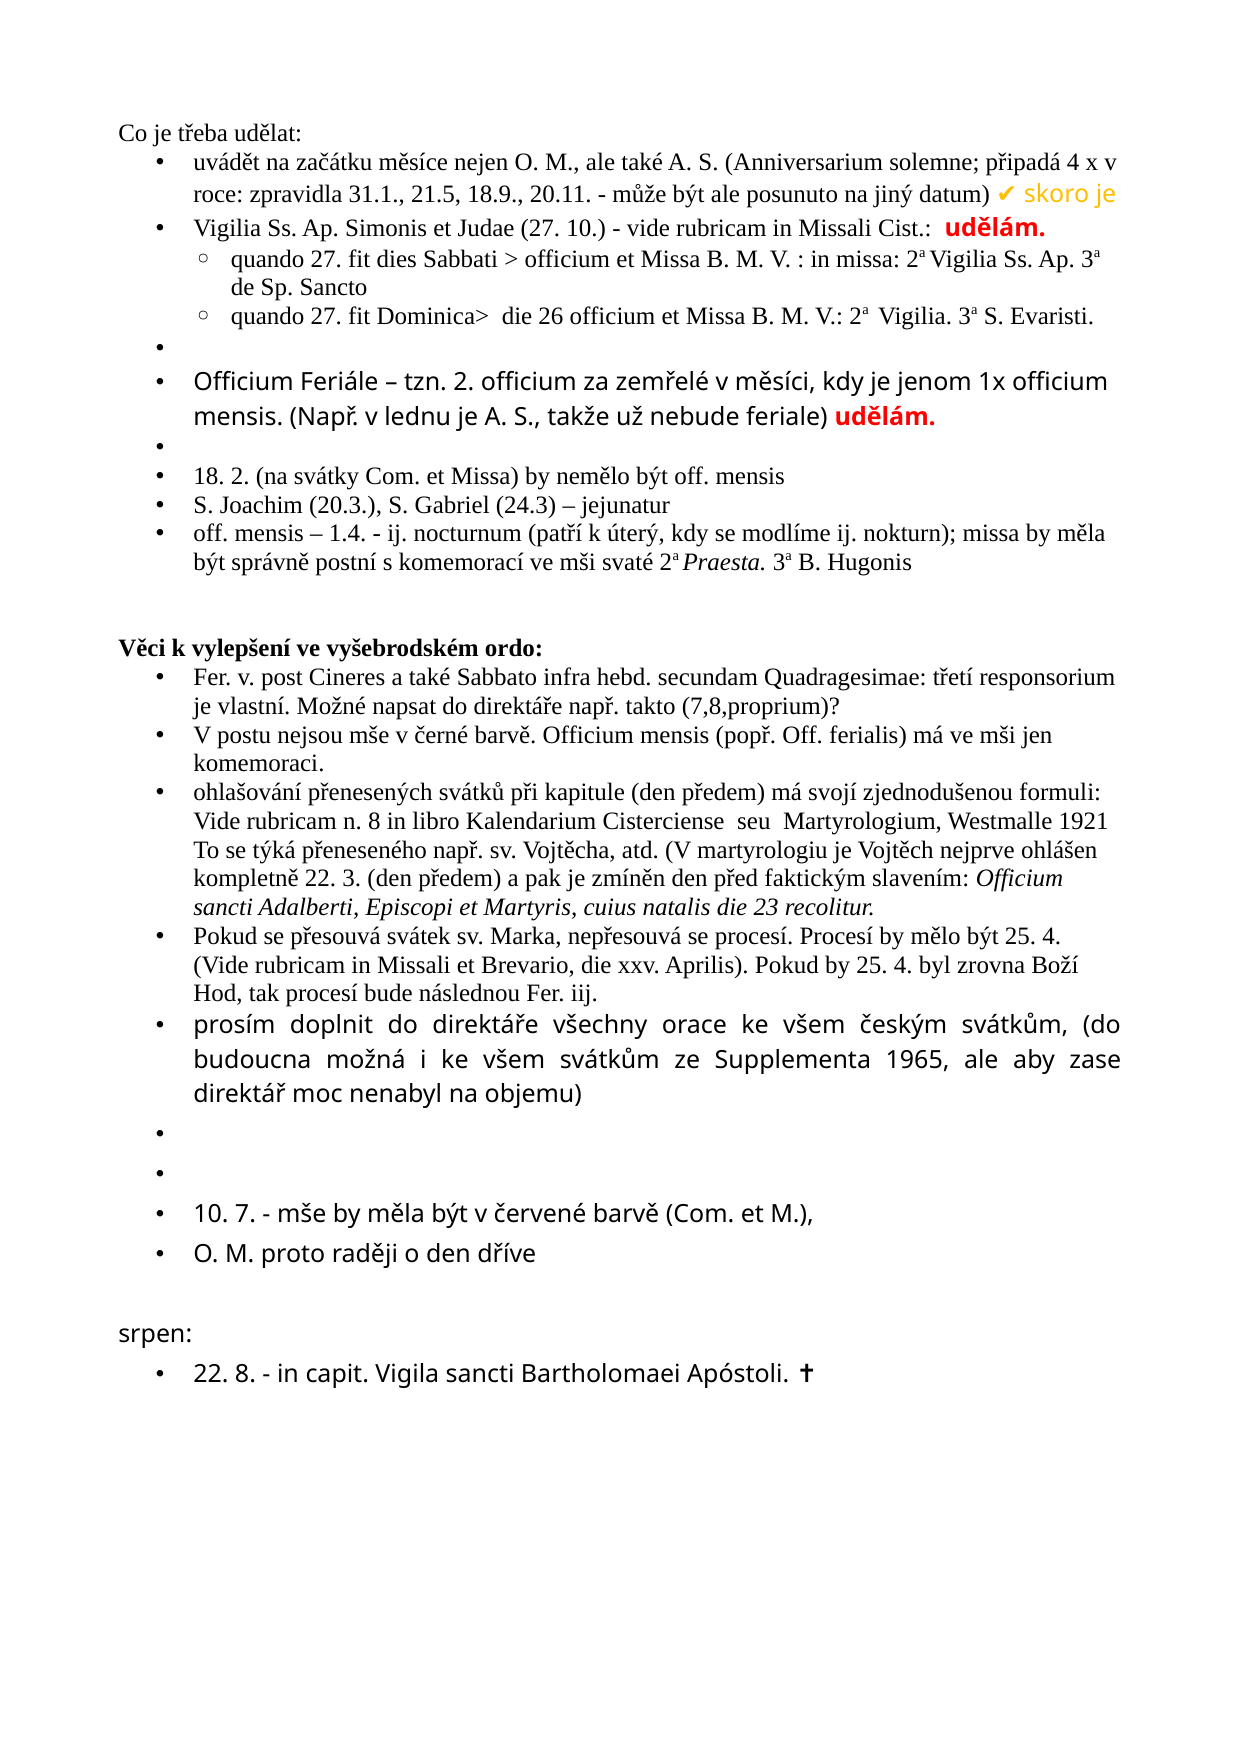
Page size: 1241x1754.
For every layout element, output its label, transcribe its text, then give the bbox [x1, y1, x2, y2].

list To se týká přeneseného např. sv. Vojtěcha, atd. (V martyrologiu je Vojtěch nejprve ohlášen kompletně 22. 3. (den předem) a pak je zmíněn den před faktickým slavením: Officium sancti Adalberti, Episcopi et Martyris, cuius natalis die 23 recolitur. [156, 835, 1122, 921]
list off. mensis – 1.4. - ij. nocturnum (patří k úterý, kdy se modlíme ij. nokturn); missa by měla být správně postní s komemorací ve mši svaté 2a Praesta. 3a B. Hugonis [156, 518, 1122, 576]
list S. Joachim (20.3.), S. Gabriel (24.3) – jejunatur [156, 490, 1122, 518]
list Pokud se přesouvá svátek sv. Marka, nepřesouvá se procesí. Procesí by mělo být 25. 4. (Vide rubricam in Missali et Brevario, die xxv. Aprilis). Pokud by 25. 4. byl zrovna Boží Hod, tak procesí bude následnou Fer. iij. [156, 921, 1122, 1007]
list O. M. proto raději o den dříve [156, 1236, 1122, 1270]
list Fer. v. post Cineres a také Sabbato infra hebd. secundam Quadragesimae: třetí responsorium je vlastní. Možné napsat do direktáře např. takto (7,8,proprium)? [156, 662, 1122, 720]
list Officium Feriále – tzn. 2. officium za zemřelé v měsíci, kdy je jenom 1x officium mensis. (Např. v lednu je A. S., takže už nebude feriale) udělám. [156, 364, 1122, 432]
list Vigilia Ss. Ap. Simonis et Judae (27. 10.) - vide rubricam in Missali Cist.: udělám. [156, 210, 1122, 244]
list quando 27. fit dies Sabbati > officium et Missa B. M. V. : in missa: 2a Vigilia Ss. Ap. 3a de Sp. Sancto [193, 244, 1122, 301]
list 10. 7. - mše by měla být v červené barvě (Com. et M.), [156, 1196, 1122, 1230]
list uvádět na začátku měsíce nejen O. M., ale také A. S. (Anniversarium solemne; připadá 4 x v roce: zpravidla 31.1., 21.5, 18.9., 20.11. - může být ale posunuto na jiný datum) ✔ skoro je [156, 147, 1122, 210]
list V postu nejsou mše v černé barvě. Officium mensis (popř. Off. ferialis) má ve mši jen komemoraci. [156, 720, 1122, 777]
text Věci k vylepšení ve vyšebrodském ordo: [118, 633, 1122, 662]
text Co je třeba udělat: [118, 118, 1122, 147]
list prosím doplnit do direktáře všechny orace ke všem českým svátkům, (do budoucna možná i ke všem svátkům ze Supplementa 1965, ale aby zase direktář moc nenabyl na objemu) [156, 1007, 1122, 1109]
list ohlašování přenesených svátků při kapitule (den předem) má svojí zjednodušenou formuli: Vide rubricam n. 8 in libro Kalendarium Cisterciense seu Martyrologium, Westmalle 1921 [156, 777, 1122, 835]
list 18. 2. (na svátky Com. et Missa) by nemělo být off. mensis [156, 461, 1122, 490]
text srpen: [118, 1316, 1122, 1350]
list 22. 8. - in capit. Vigila sancti Bartholomaei Apóstoli. ✝ [156, 1356, 1122, 1390]
list quando 27. fit Dominica> die 26 officium et Missa B. M. V.: 2a Vigilia. 3a S. Evaristi. [193, 301, 1122, 330]
